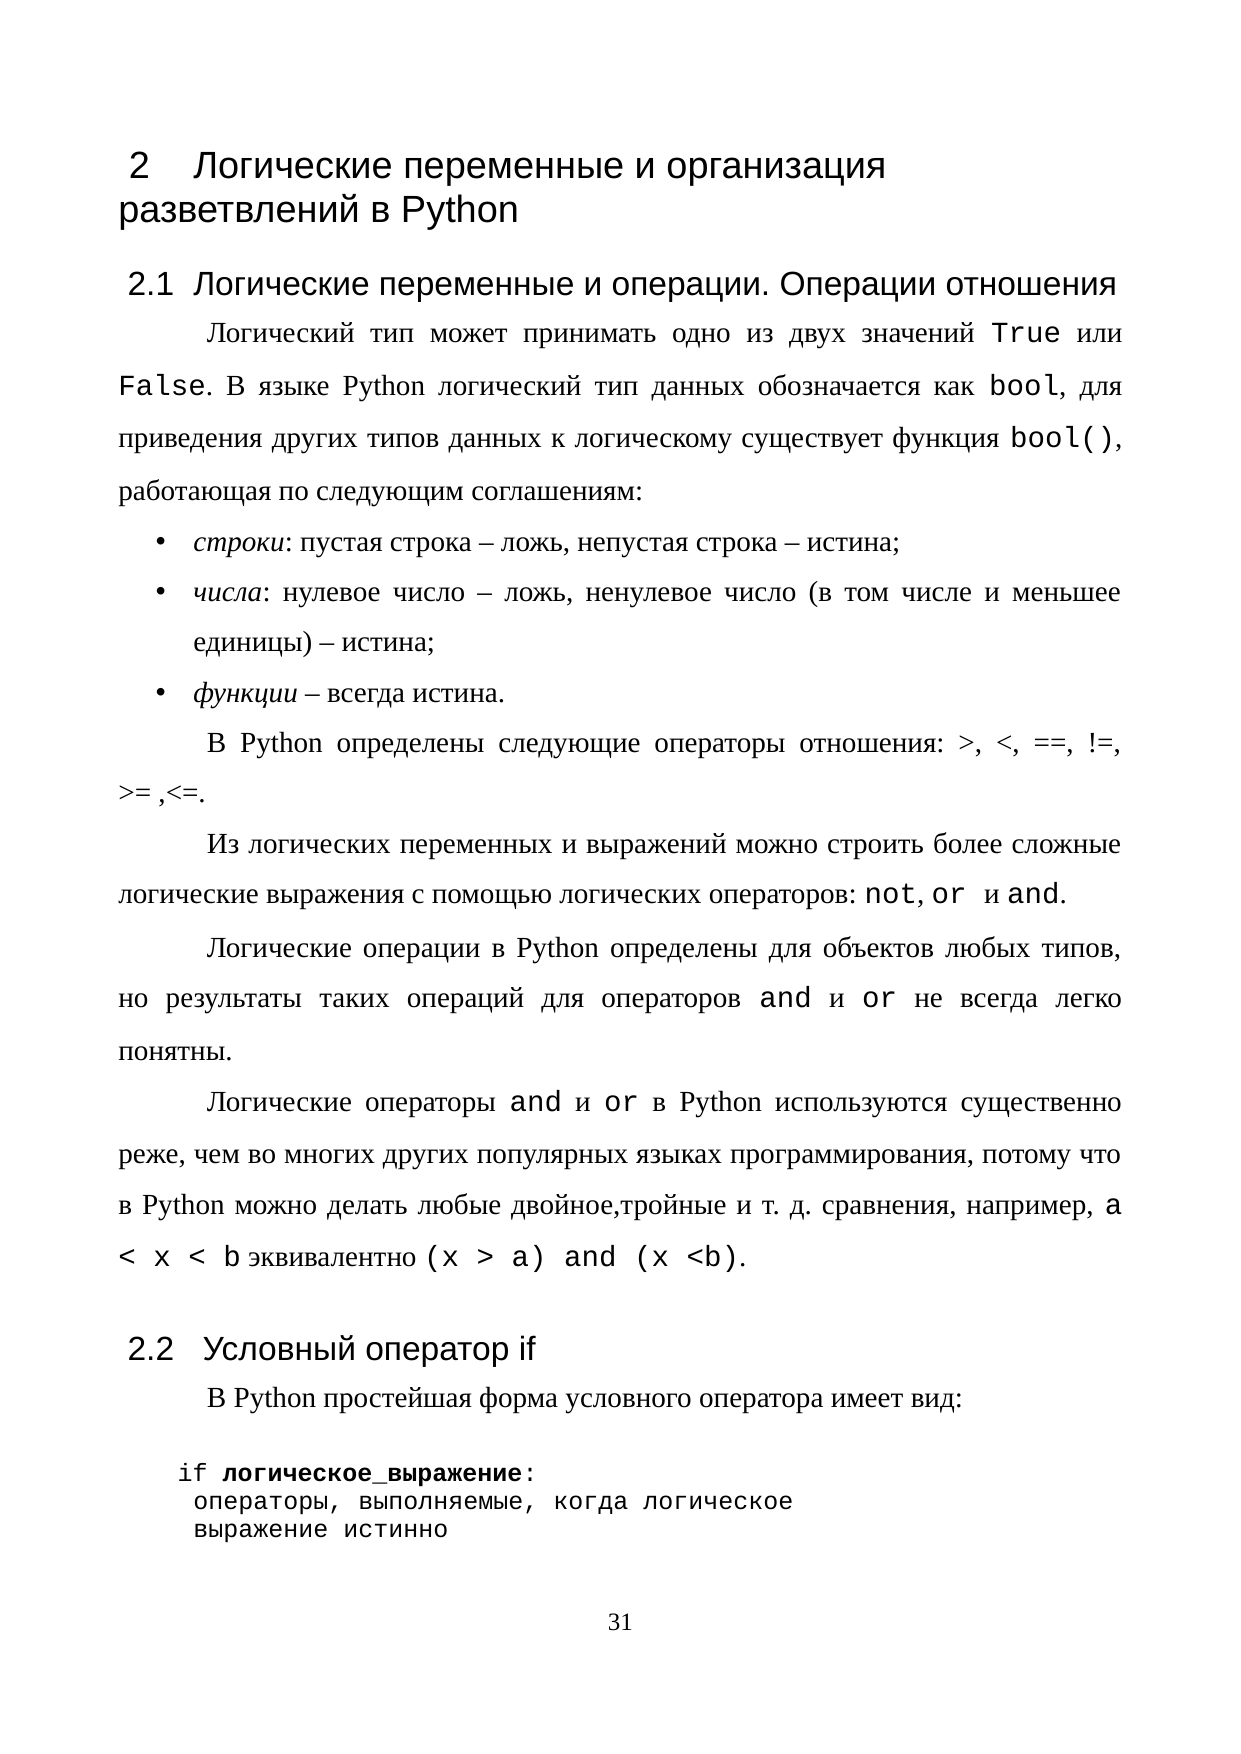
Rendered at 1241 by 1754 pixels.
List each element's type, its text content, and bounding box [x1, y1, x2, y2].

subtitle Условный оператор if [118, 1329, 1122, 1368]
list строки: пустая строка – ложь, непустая строка – истина; [156, 524, 1122, 557]
text выражение истинно [177, 1517, 1122, 1545]
list функции – всегда истина. [156, 675, 1122, 708]
text Логические операции в Python определены для объектов любых типов, но результаты таких операций для операторов and и or не всегда легко понятны. [118, 930, 1122, 1067]
text В Python определены следующие операторы отношения: >, <, ==, !=, >= ,<=. [118, 725, 1122, 809]
text операторы, выполняемые, когда логическое [177, 1489, 1122, 1517]
subtitle Логические переменные и организация разветвлений в Python [118, 143, 1122, 230]
text В Python простейшая форма условного оператора имеет вид: [118, 1380, 1122, 1414]
list числа: нулевое число – ложь, ненулевое число (в том числе и меньшее единицы) – истина; [156, 574, 1122, 658]
text Логические операторы and и or в Python используются существенно реже, чем во многих других популярных языках программирования, потому что в Python можно делать любые двойное,тройные и т. д. сравнения, например, a < x < b эквивалентно (x > a) and (x <b). [118, 1084, 1122, 1276]
text Из логических переменных и выражений можно строить более сложные логические выражения с помощью логических операторов: not, or и and. [118, 826, 1122, 912]
subtitle Логические переменные и операции. Операции отношения [118, 264, 1122, 302]
text if логическое_выражение: [177, 1460, 1122, 1489]
text Логический тип может принимать одно из двух значений True или False. В языке Python логический тип данных обозначается как bool, для приведения других типов данных к логическому существует функция bool(), работающая по следующим соглашениям: [118, 315, 1122, 507]
